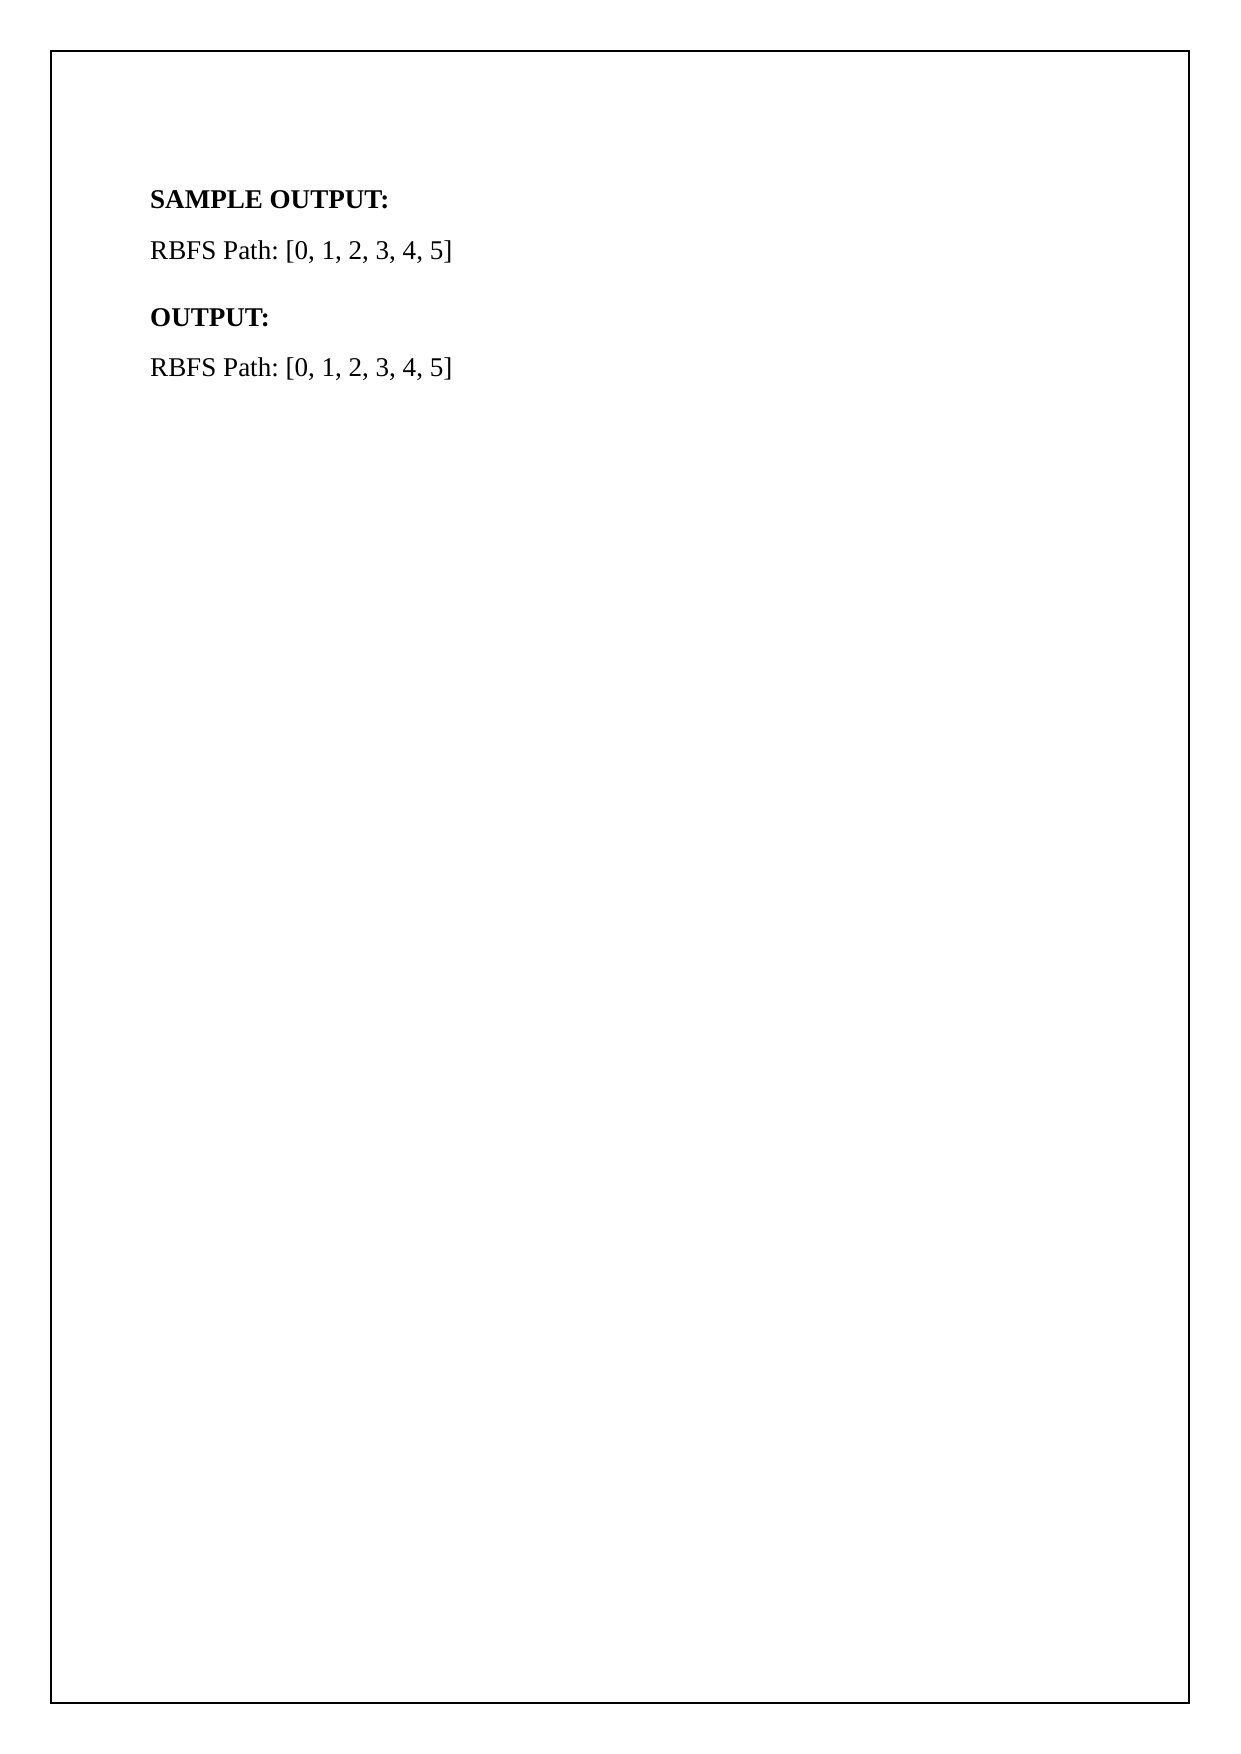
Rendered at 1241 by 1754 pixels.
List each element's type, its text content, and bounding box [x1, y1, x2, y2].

text SAMPLE OUTPUT: [150, 150, 1090, 215]
text RBFS Path: [0, 1, 2, 3, 4, 5] [150, 351, 1090, 382]
text RBFS Path: [0, 1, 2, 3, 4, 5] OUTPUT: [150, 234, 1090, 332]
